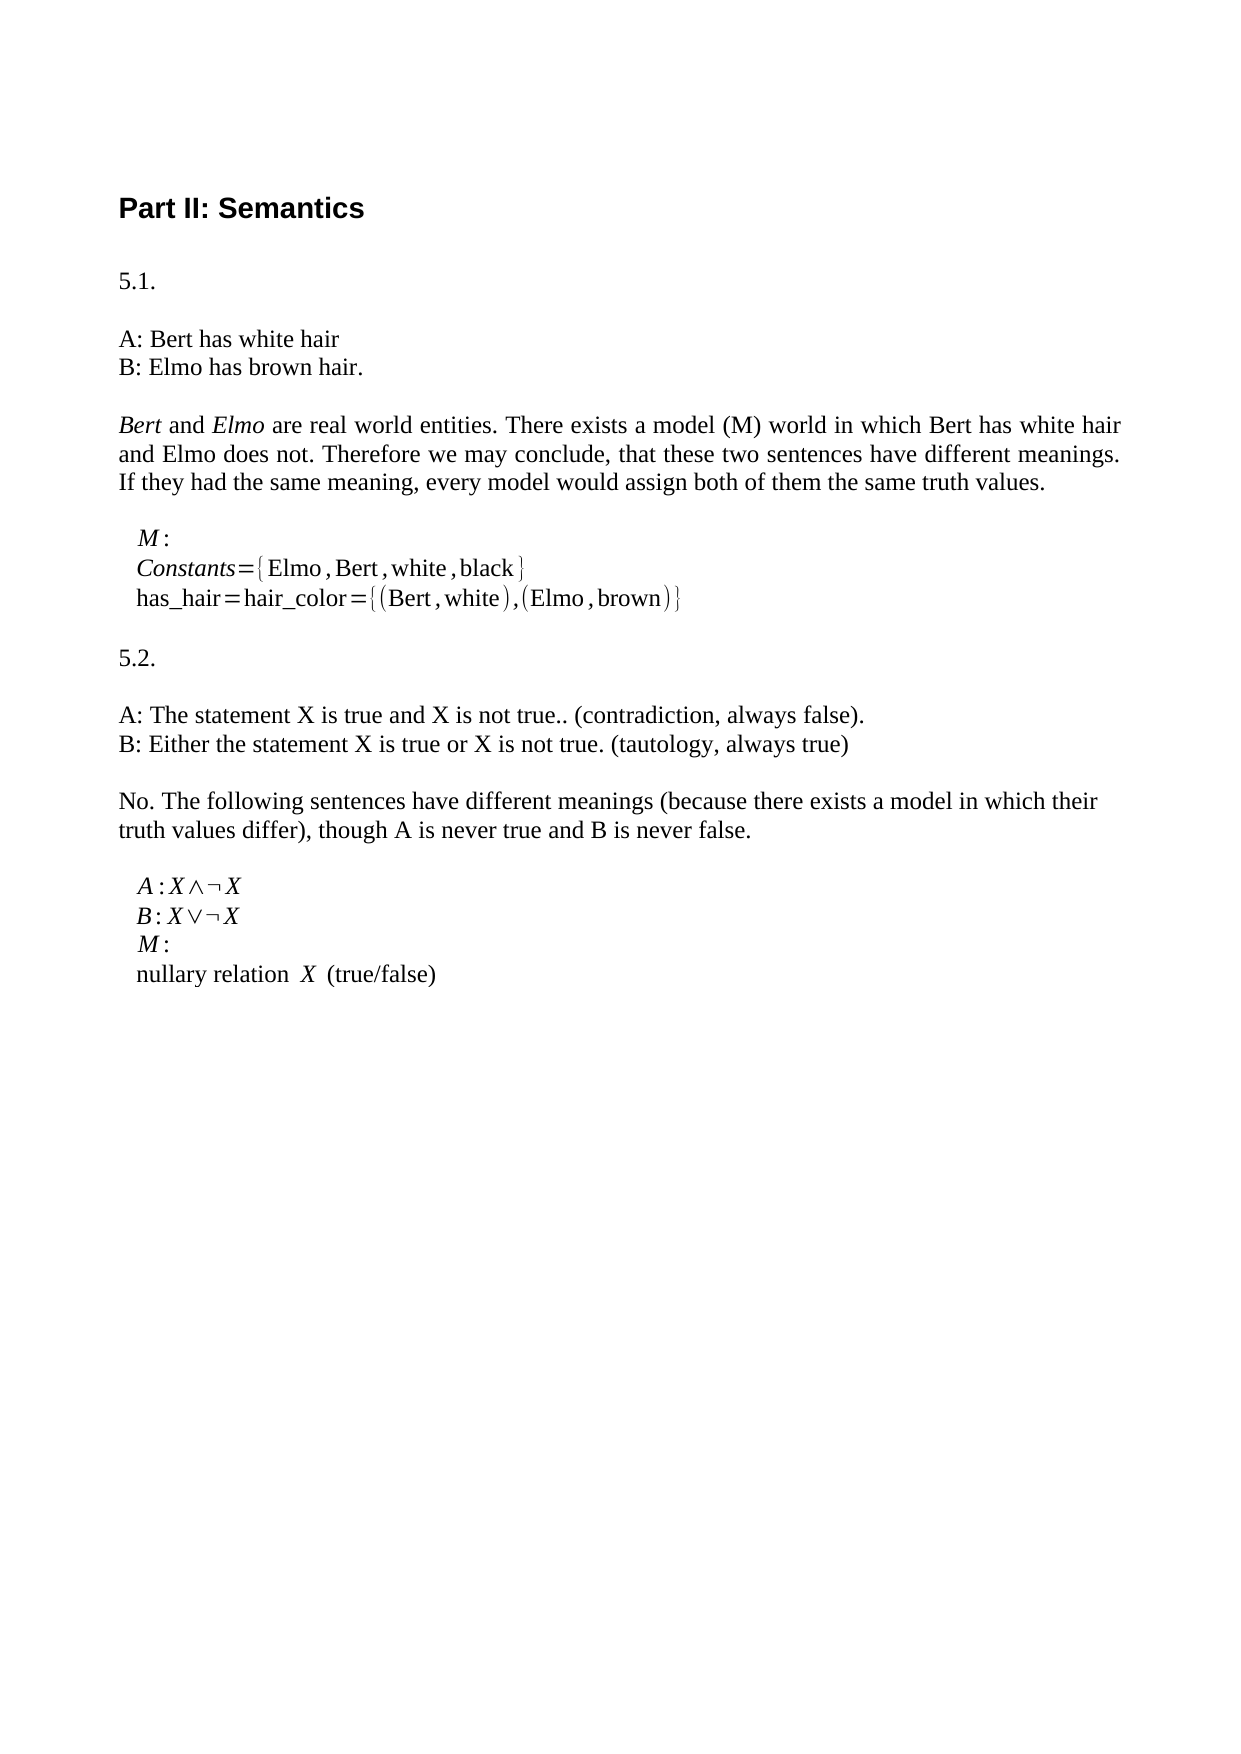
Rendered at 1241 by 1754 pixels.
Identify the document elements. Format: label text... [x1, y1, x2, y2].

text B: Elmo has brown hair. [118, 352, 1122, 381]
text B: Either the statement X is true or X is not true. (tautology, always true) [118, 729, 1122, 758]
text 5.2. [118, 643, 1122, 671]
text No. The following sentences have different meanings (because there exists a model in which their truth values differ), though A is never true and B is never false. [118, 786, 1122, 844]
text A: The statement X is true and X is not true.. (contradiction, always false). [118, 700, 1122, 729]
subtitle Part II: Semantics [118, 191, 1122, 225]
text 5.1. [118, 266, 1122, 295]
text Bert and Elmo are real world entities. There exists a model (M) world in which Bert has white hair and Elmo does not. Therefore we may conclude, that these two sentences have different meanings. If they had the same meaning, every model would assign both of them the same truth values. [118, 410, 1122, 496]
text A: Bert has white hair [118, 324, 1122, 352]
